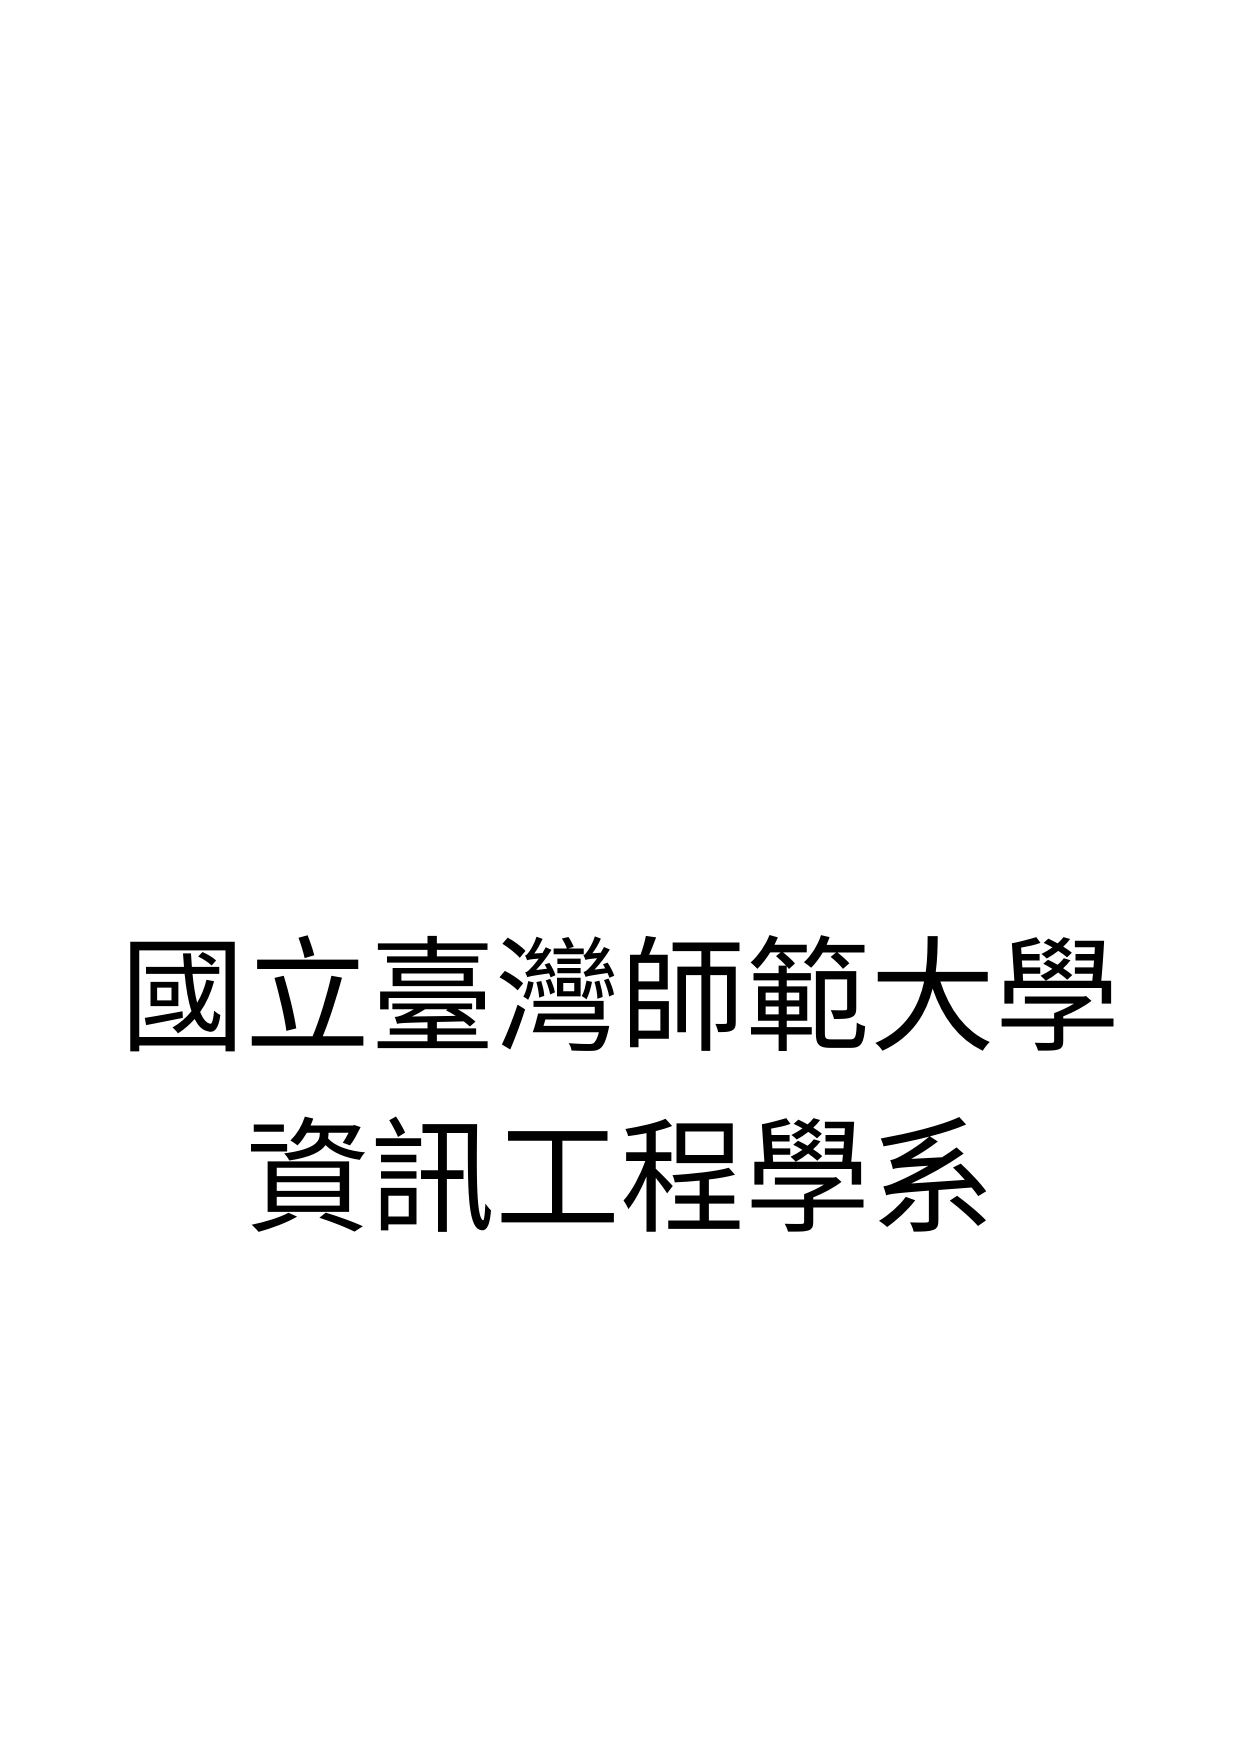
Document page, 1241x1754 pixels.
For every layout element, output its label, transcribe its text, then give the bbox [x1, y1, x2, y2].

text 國立臺灣師範大學 [118, 896, 1122, 1077]
text 資訊工程學系 [118, 1077, 1122, 1258]
